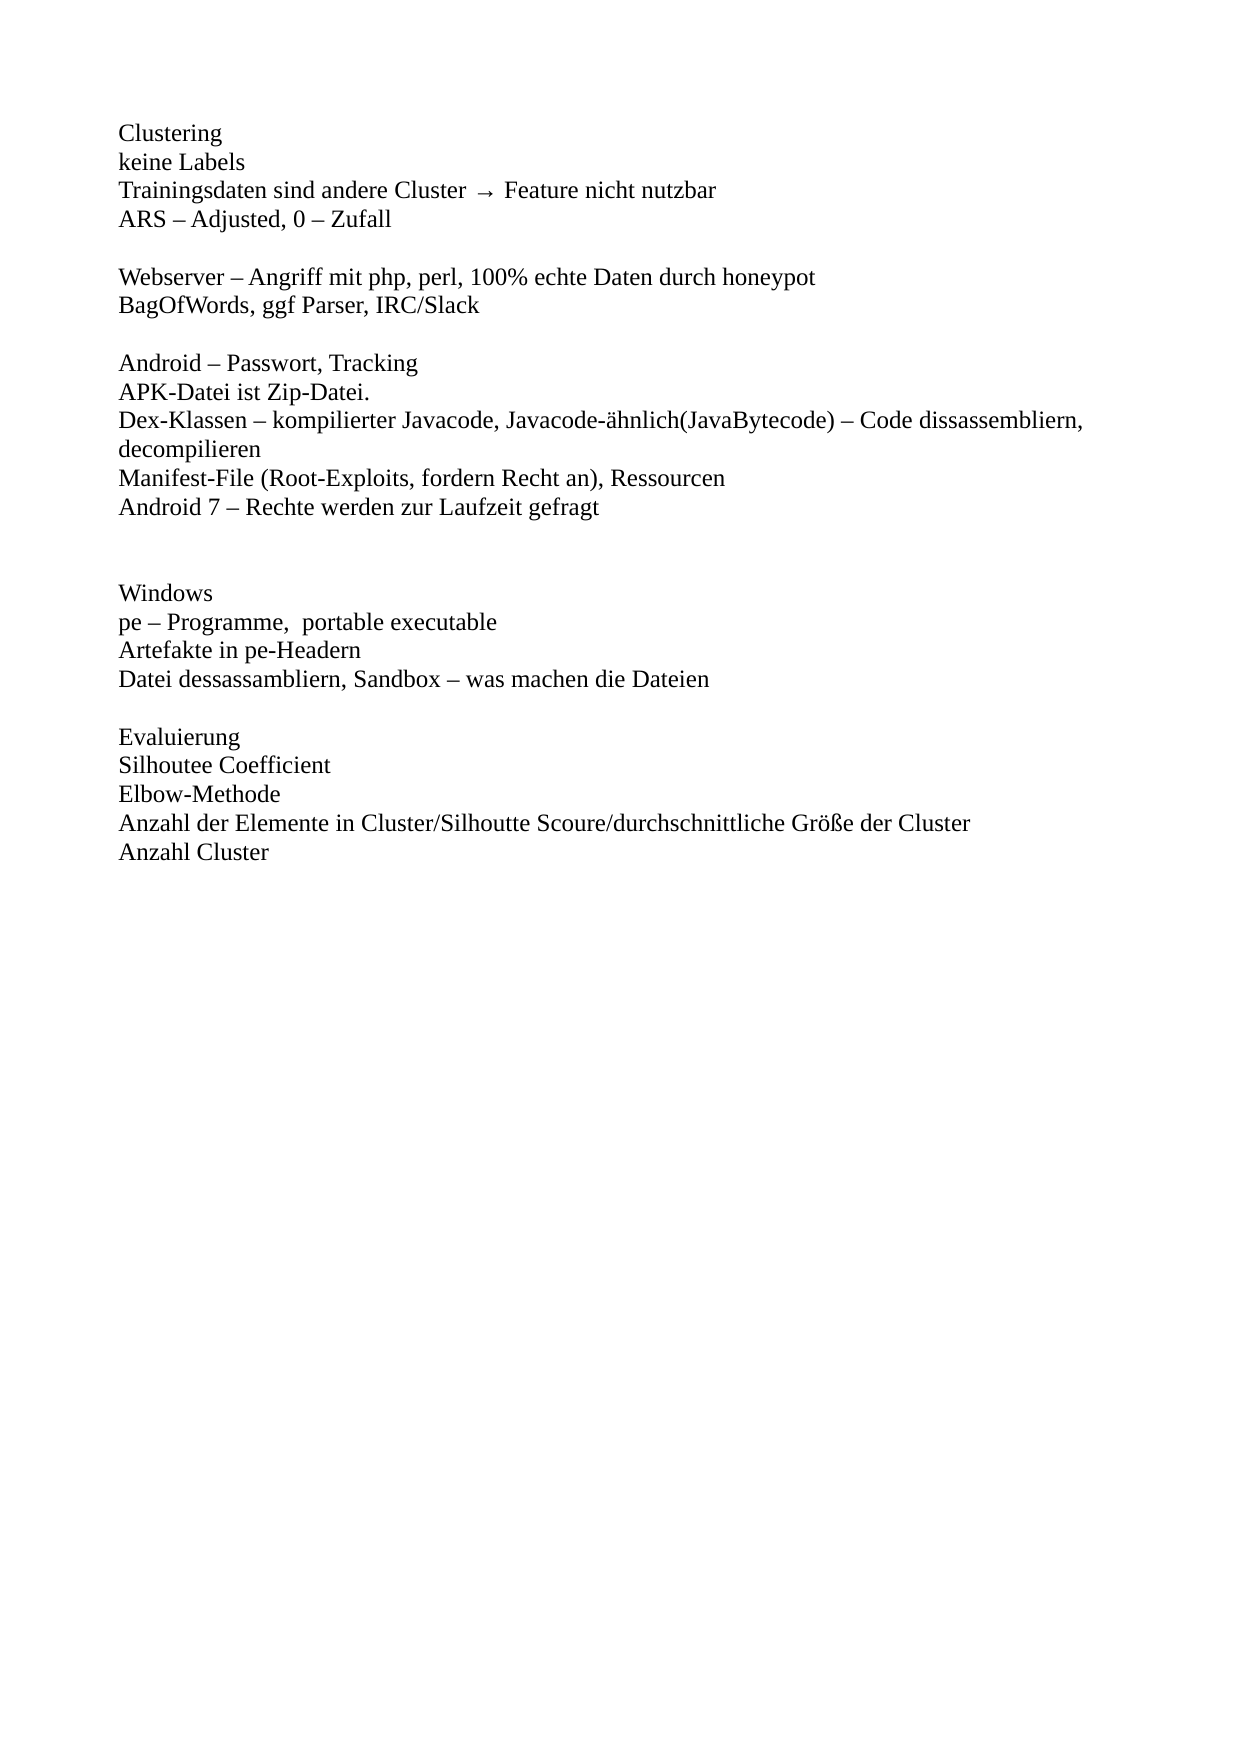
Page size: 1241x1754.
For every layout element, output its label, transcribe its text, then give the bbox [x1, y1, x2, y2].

text Windows [118, 578, 1122, 607]
text ARS – Adjusted, 0 – Zufall [118, 204, 1122, 233]
text Manifest-File (Root-Exploits, fordern Recht an), Ressourcen [118, 463, 1122, 492]
text BagOfWords, ggf Parser, IRC/Slack [118, 291, 1122, 319]
text keine Labels [118, 147, 1122, 176]
text Artefakte in pe-Headern [118, 636, 1122, 664]
text pe – Programme, portable executable [118, 607, 1122, 636]
text Clustering [118, 118, 1122, 147]
text Elbow-Methode [118, 779, 1122, 808]
text Datei dessassambliern, Sandbox – was machen die Dateien [118, 664, 1122, 693]
text APK-Datei ist Zip-Datei. [118, 377, 1122, 406]
text Evaluierung [118, 722, 1122, 751]
text Trainingsdaten sind andere Cluster → Feature nicht nutzbar [118, 176, 1122, 204]
text Silhoutee Coefficient [118, 751, 1122, 779]
text Dex-Klassen – kompilierter Javacode, Javacode-ähnlich(JavaBytecode) – Code dissassembliern, decompilieren [118, 406, 1122, 463]
text Anzahl der Elemente in Cluster/Silhoutte Scoure/durchschnittliche Größe der Cluster [118, 808, 1122, 837]
text Android 7 – Rechte werden zur Laufzeit gefragt [118, 492, 1122, 521]
text Webserver – Angriff mit php, perl, 100% echte Daten durch honeypot [118, 262, 1122, 291]
text Anzahl Cluster [118, 837, 1122, 866]
text Android – Passwort, Tracking [118, 348, 1122, 377]
